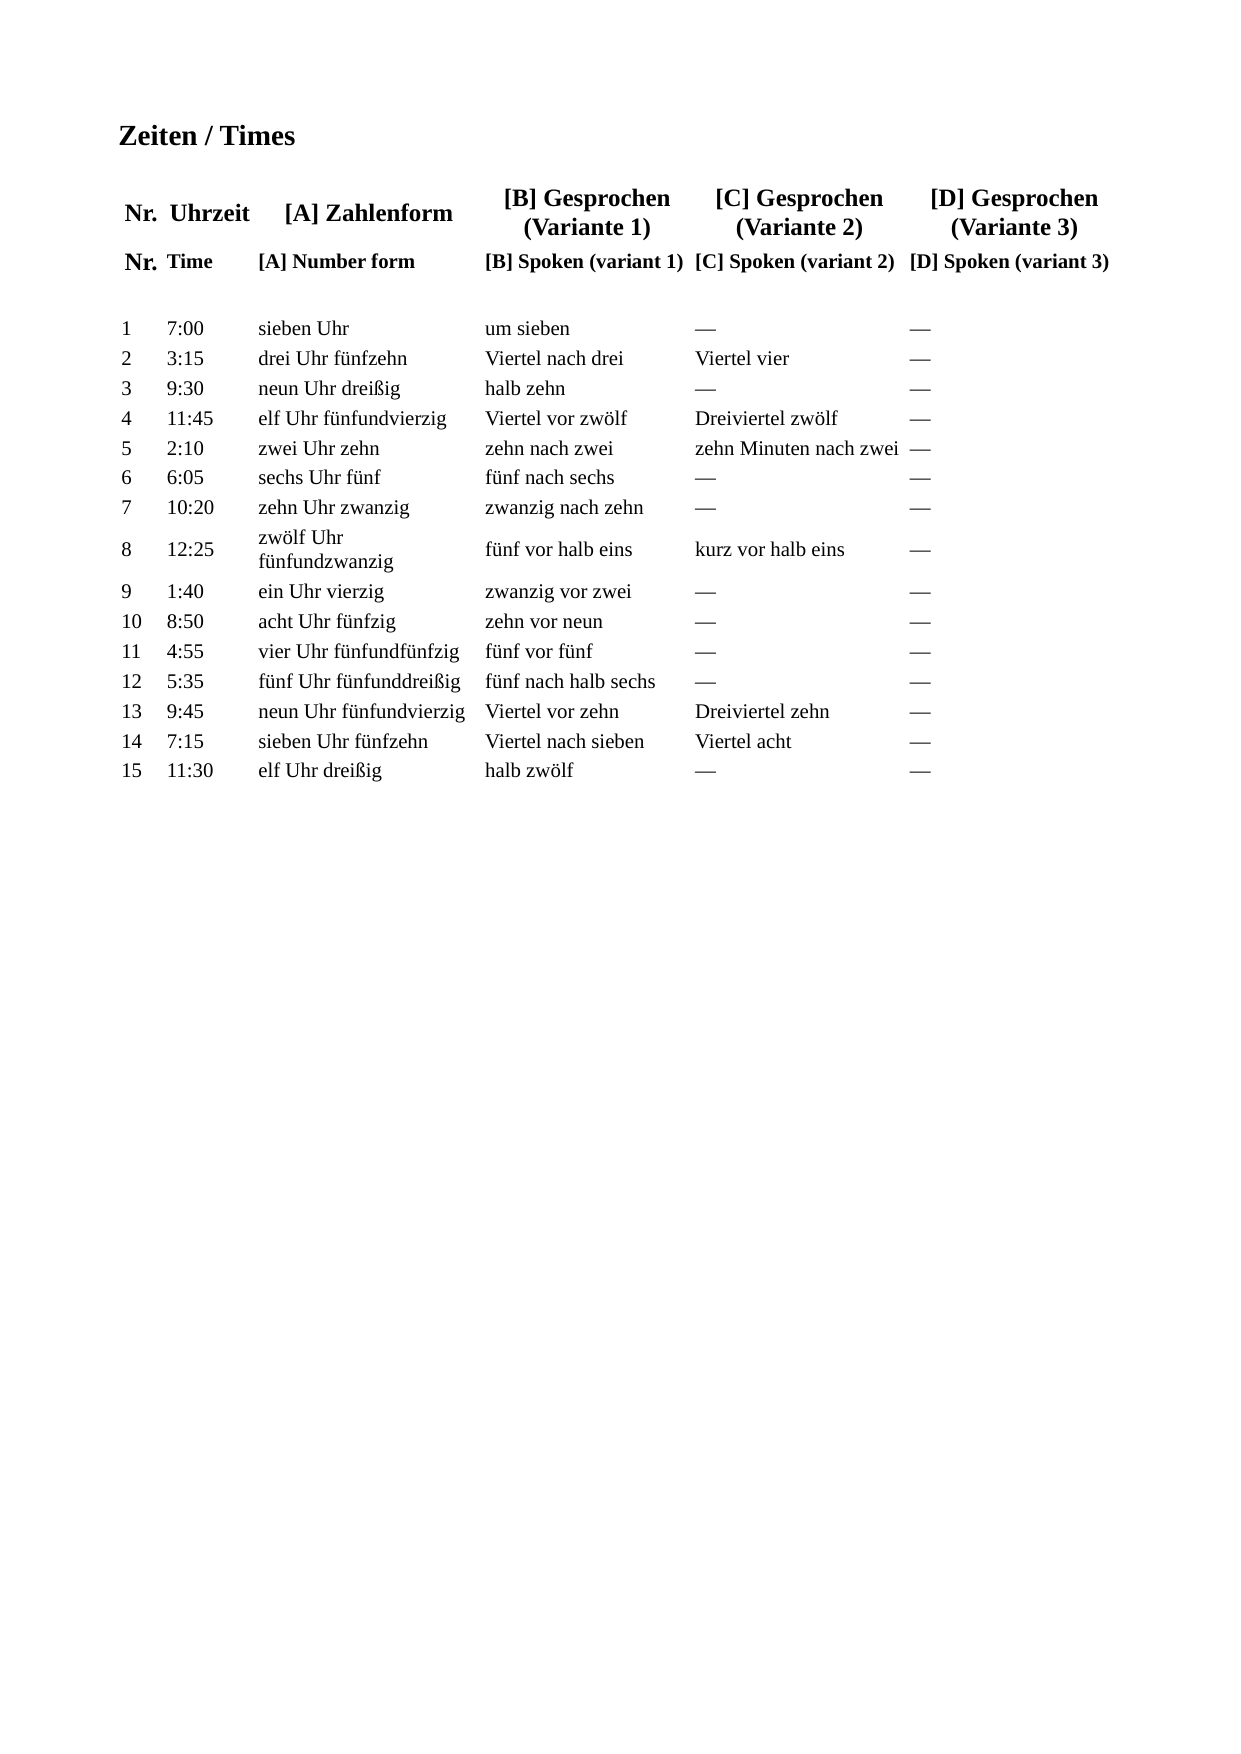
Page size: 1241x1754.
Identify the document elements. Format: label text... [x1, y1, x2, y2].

table_cell [692, 278, 907, 313]
table_cell — [692, 606, 907, 636]
table_cell Time [164, 244, 255, 278]
table_cell — [907, 606, 1122, 636]
table_cell [482, 278, 692, 313]
table_cell 8 [118, 522, 164, 576]
table_cell — [907, 433, 1122, 462]
table_cell [255, 278, 482, 313]
table_cell fünf vor halb eins [482, 522, 692, 576]
table_cell [118, 278, 164, 313]
table_cell 11 [118, 636, 164, 666]
table_cell — [692, 666, 907, 696]
table_cell 11:45 [164, 403, 255, 432]
table_cell 4 [118, 403, 164, 432]
table_cell zwanzig vor zwei [482, 576, 692, 606]
table_cell neun Uhr dreißig [255, 373, 482, 403]
table_cell 6:05 [164, 463, 255, 492]
table_cell [907, 278, 1122, 313]
table_cell — [692, 463, 907, 492]
table_cell kurz vor halb eins [692, 522, 907, 576]
table_cell — [907, 373, 1122, 403]
table_cell Dreiviertel zehn [692, 696, 907, 726]
table_cell zehn vor neun [482, 606, 692, 636]
text Zeiten / Times [118, 118, 1122, 152]
table_cell zehn Uhr zwanzig [255, 492, 482, 522]
table_cell — [692, 492, 907, 522]
table_cell 9:45 [164, 696, 255, 726]
table_cell halb zehn [482, 373, 692, 403]
table_cell 5:35 [164, 666, 255, 696]
table_cell 1:40 [164, 576, 255, 606]
table_cell — [692, 636, 907, 666]
table_cell 10 [118, 606, 164, 636]
table_cell 7:00 [164, 313, 255, 343]
table_cell Dreiviertel zwölf [692, 403, 907, 432]
table_cell 1 [118, 313, 164, 343]
table_cell — [907, 343, 1122, 373]
table_cell — [692, 756, 907, 785]
table_cell 5 [118, 433, 164, 462]
table_cell 12 [118, 666, 164, 696]
table_cell 7:15 [164, 726, 255, 756]
table_cell fünf nach sechs [482, 463, 692, 492]
table_cell 3 [118, 373, 164, 403]
table_cell fünf vor fünf [482, 636, 692, 666]
table_cell — [907, 756, 1122, 785]
table_cell neun Uhr fünfundvierzig [255, 696, 482, 726]
table_cell Viertel vor zwölf [482, 403, 692, 432]
table_cell 2:10 [164, 433, 255, 462]
table_cell 14 [118, 726, 164, 756]
table_cell Viertel nach sieben [482, 726, 692, 756]
table_cell — [907, 522, 1122, 576]
table_cell 12:25 [164, 522, 255, 576]
table_header [D] Gesprochen (Variante 3) [907, 180, 1122, 244]
table_cell ein Uhr vierzig [255, 576, 482, 606]
table_cell — [907, 463, 1122, 492]
table_cell — [907, 666, 1122, 696]
table_cell 9:30 [164, 373, 255, 403]
table_cell drei Uhr fünfzehn [255, 343, 482, 373]
table_cell zehn nach zwei [482, 433, 692, 462]
table_cell Nr. [118, 244, 164, 278]
table_cell 13 [118, 696, 164, 726]
table_cell — [692, 313, 907, 343]
table_cell — [907, 576, 1122, 606]
table_header [C] Gesprochen (Variante 2) [692, 180, 907, 244]
table_cell zehn Minuten nach zwei [692, 433, 907, 462]
table_cell Viertel vor zehn [482, 696, 692, 726]
table_cell vier Uhr fünfundfünfzig [255, 636, 482, 666]
table_cell — [692, 576, 907, 606]
table_cell zwölf Uhr fünfundzwanzig [255, 522, 482, 576]
table_cell 4:55 [164, 636, 255, 666]
table_cell — [692, 373, 907, 403]
table_cell acht Uhr fünfzig [255, 606, 482, 636]
table_cell sechs Uhr fünf [255, 463, 482, 492]
table_cell 6 [118, 463, 164, 492]
table_cell Viertel acht [692, 726, 907, 756]
table_cell [A] Number form [255, 244, 482, 278]
table_cell sieben Uhr fünfzehn [255, 726, 482, 756]
table_cell — [907, 636, 1122, 666]
table_cell sieben Uhr [255, 313, 482, 343]
table_cell 8:50 [164, 606, 255, 636]
table_cell 2 [118, 343, 164, 373]
table_cell Viertel nach drei [482, 343, 692, 373]
table_cell [C] Spoken (variant 2) [692, 244, 907, 278]
table_cell 7 [118, 492, 164, 522]
table_header Nr. [118, 180, 164, 244]
table_cell — [907, 313, 1122, 343]
table_cell — [907, 726, 1122, 756]
table_cell 3:15 [164, 343, 255, 373]
table_cell 11:30 [164, 756, 255, 785]
table_cell 15 [118, 756, 164, 785]
table_header [A] Zahlenform [255, 180, 482, 244]
table_cell [D] Spoken (variant 3) [907, 244, 1122, 278]
table_cell — [907, 403, 1122, 432]
table_cell — [907, 492, 1122, 522]
table_cell zwanzig nach zehn [482, 492, 692, 522]
table_cell [164, 278, 255, 313]
table_cell 10:20 [164, 492, 255, 522]
table_cell elf Uhr fünfundvierzig [255, 403, 482, 432]
table_header Uhrzeit [164, 180, 255, 244]
table_cell halb zwölf [482, 756, 692, 785]
table_cell 9 [118, 576, 164, 606]
table_cell fünf Uhr fünfunddreißig [255, 666, 482, 696]
table_cell Viertel vier [692, 343, 907, 373]
table_cell zwei Uhr zehn [255, 433, 482, 462]
table_header [B] Gesprochen (Variante 1) [482, 180, 692, 244]
table_cell [B] Spoken (variant 1) [482, 244, 692, 278]
table_cell um sieben [482, 313, 692, 343]
table_cell elf Uhr dreißig [255, 756, 482, 785]
table_cell — [907, 696, 1122, 726]
table_cell fünf nach halb sechs [482, 666, 692, 696]
